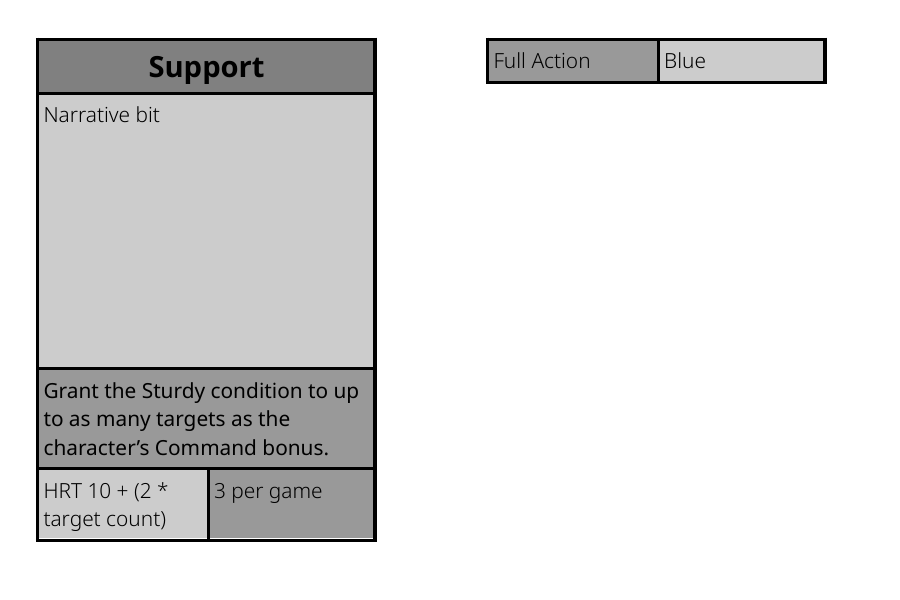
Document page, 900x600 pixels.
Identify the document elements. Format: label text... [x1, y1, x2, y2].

table_cell Narrative bit [39, 95, 373, 367]
table_cell Full Action [489, 41, 657, 81]
table_cell Grant the Sturdy condition to up to as many targets as the character’s Command bonus. [39, 370, 373, 467]
table_cell HRT 10 + (2 * target count) [39, 470, 207, 538]
table_header Support [39, 41, 373, 92]
table_cell Blue [660, 41, 823, 81]
table_cell 3 per game [210, 470, 373, 538]
